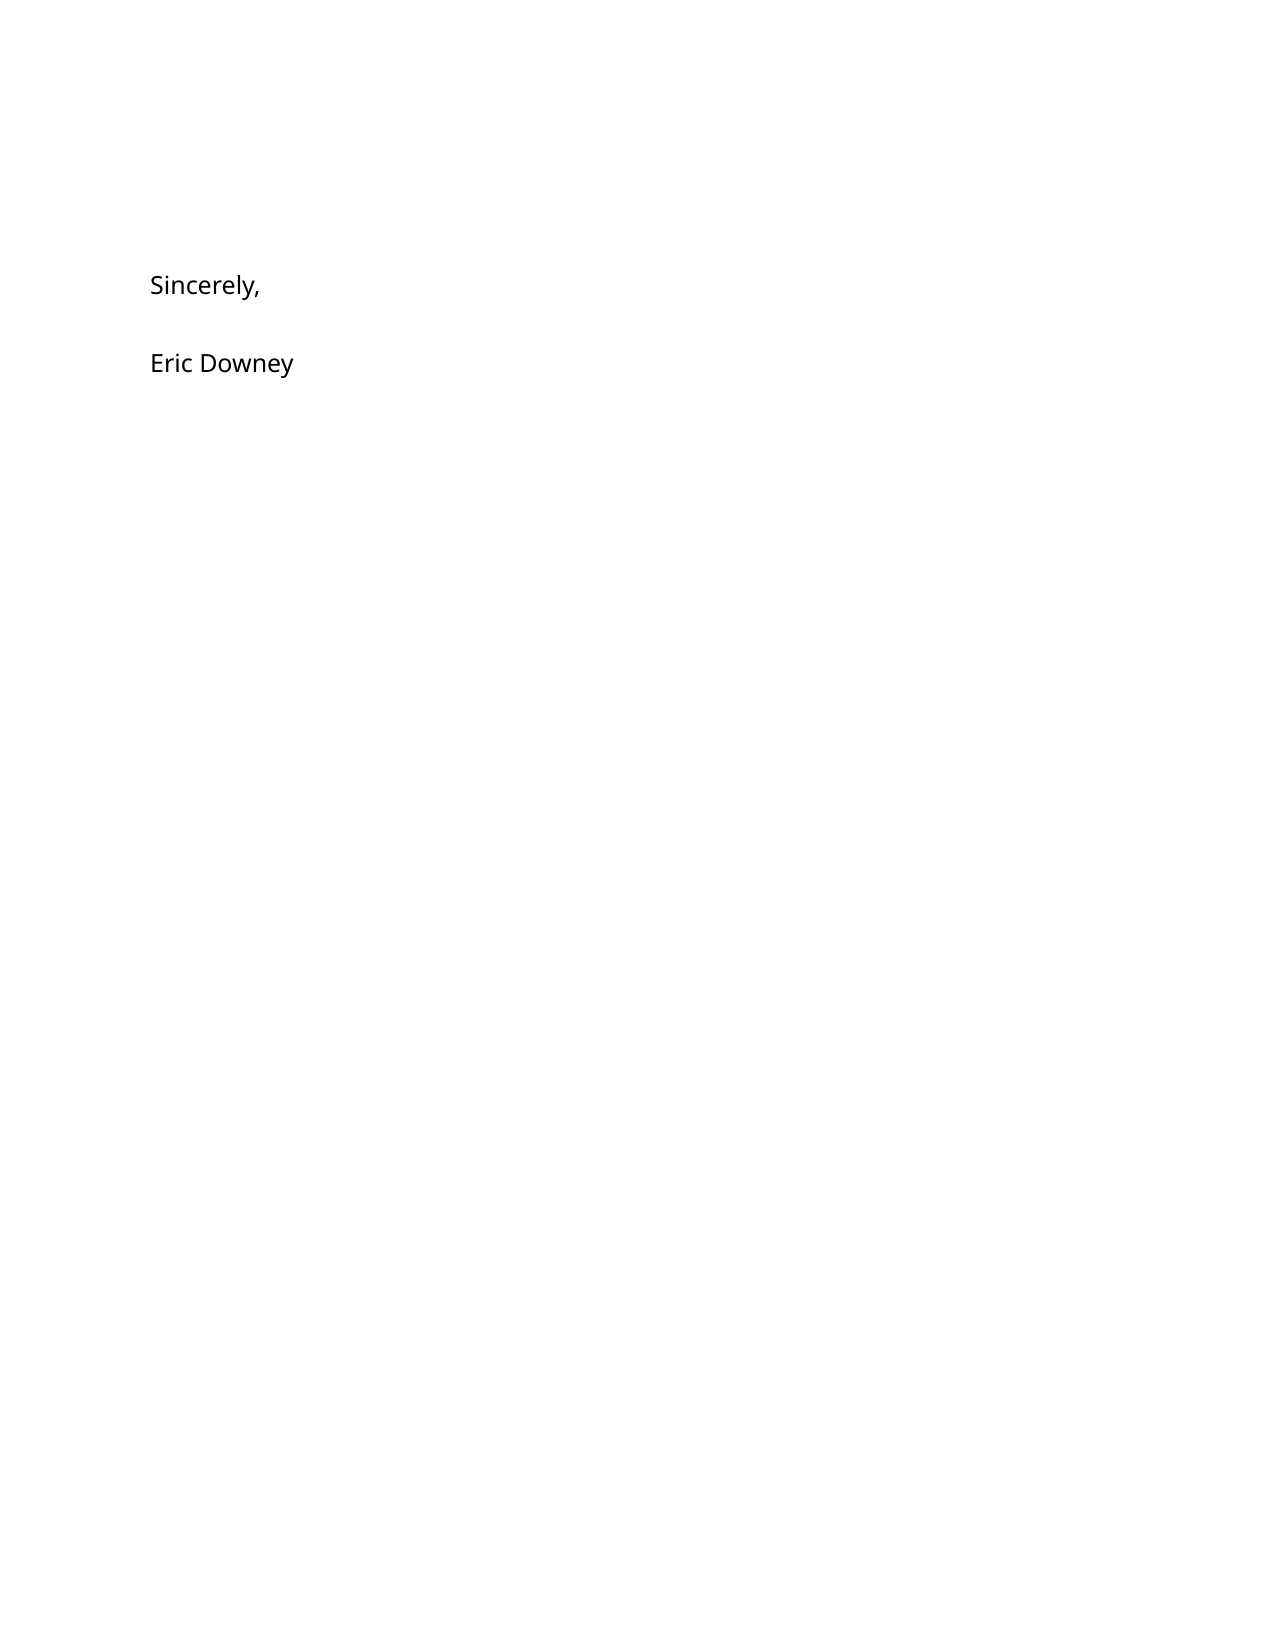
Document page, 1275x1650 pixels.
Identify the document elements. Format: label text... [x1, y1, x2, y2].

text Eric Downey [150, 346, 1125, 380]
text Sincerely, [150, 267, 1125, 302]
